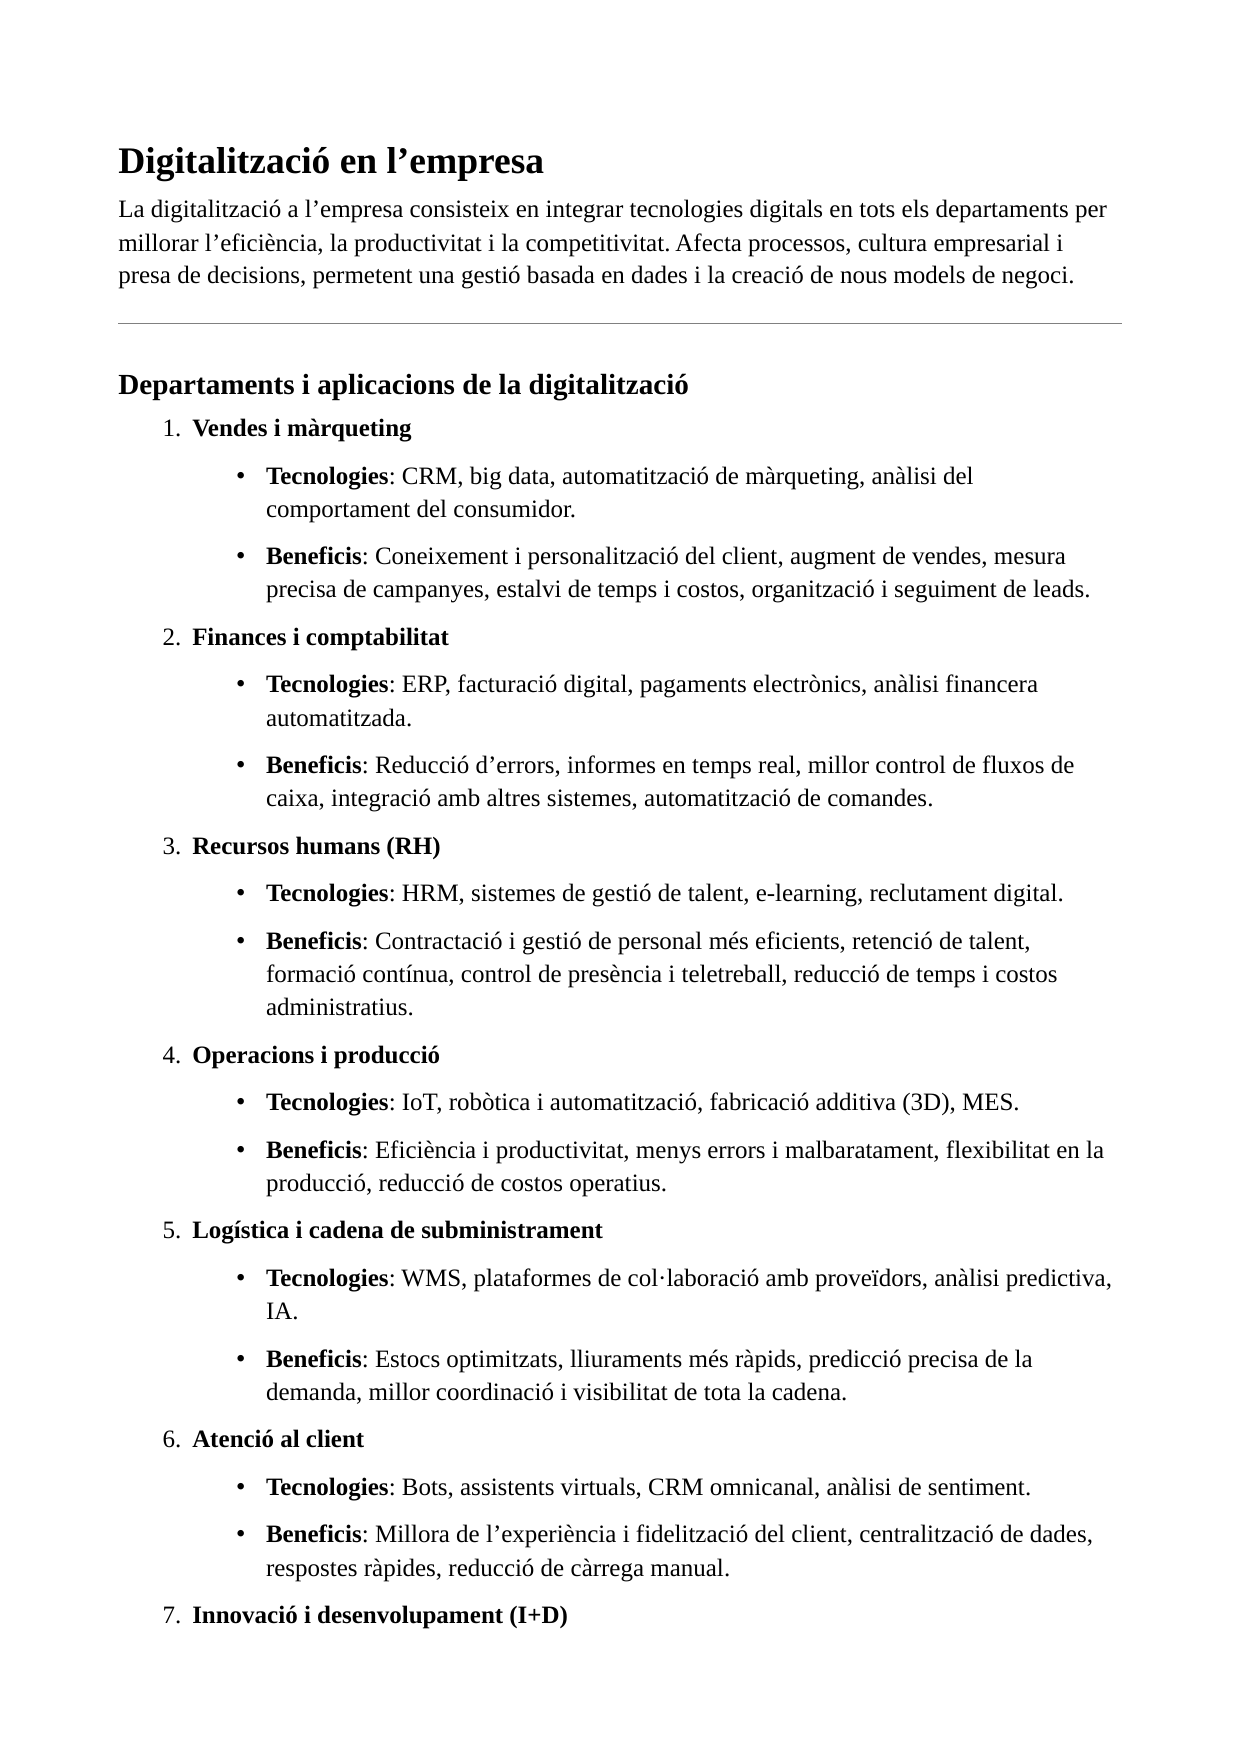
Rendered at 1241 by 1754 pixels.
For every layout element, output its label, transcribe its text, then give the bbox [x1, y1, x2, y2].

list Operacions i producció [162, 1040, 1122, 1068]
list Tecnologies: WMS, plataformes de col·laboració amb proveïdors, anàlisi predictiva, IA. [236, 1263, 1122, 1325]
list Logística i cadena de subministrament [162, 1216, 1122, 1244]
list Tecnologies: ERP, facturació digital, pagaments electrònics, anàlisi financera automatitzada. [236, 669, 1122, 731]
list Recursos humans (RH) [162, 831, 1122, 859]
list Beneficis: Estocs optimitzats, lliuraments més ràpids, predicció precisa de la demanda, millor coordinació i visibilitat de tota la cadena. [236, 1344, 1122, 1406]
list Atenció al client [162, 1424, 1122, 1453]
list Tecnologies: HRM, sistemes de gestió de talent, e-learning, reclutament digital. [236, 878, 1122, 907]
list Tecnologies: CRM, big data, automatització de màrqueting, anàlisi del comportament del consumidor. [236, 461, 1122, 522]
list Beneficis: Coneixement i personalització del client, augment de vendes, mesura precisa de campanyes, estalvi de temps i costos, organització i seguiment de leads. [236, 541, 1122, 603]
list Beneficis: Contractació i gestió de personal més eficients, retenció de talent, formació contínua, control de presència i teletreball, reducció de temps i costos administratius. [236, 926, 1122, 1021]
list Finances i comptabilitat [162, 622, 1122, 651]
subtitle Departaments i aplicacions de la digitalització [118, 367, 1122, 401]
list Vendes i màrqueting [162, 413, 1122, 442]
list Innovació i desenvolupament (I+D) [162, 1600, 1122, 1629]
list Beneficis: Reducció d’errors, informes en temps real, millor control de fluxos de caixa, integració amb altres sistemes, automatització de comandes. [236, 750, 1122, 812]
list Beneficis: Millora de l’experiència i fidelització del client, centralització de dades, respostes ràpides, reducció de càrrega manual. [236, 1519, 1122, 1581]
text La digitalització a l’empresa consisteix en integrar tecnologies digitals en tots els departaments per millorar l’eficiència, la productivitat i la competitivitat. Afecta processos, cultura empresarial i presa de decisions, permetent una gestió basada en dades i la creació de nous models de negoci. [118, 194, 1122, 289]
list Tecnologies: IoT, robòtica i automatització, fabricació additiva (3D), MES. [236, 1087, 1122, 1116]
list Tecnologies: Bots, assistents virtuals, CRM omnicanal, anàlisi de sentiment. [236, 1472, 1122, 1501]
list Beneficis: Eficiència i productivitat, menys errors i malbaratament, flexibilitat en la producció, reducció de costos operatius. [236, 1135, 1122, 1197]
subtitle Digitalització en l’empresa [118, 139, 1122, 182]
